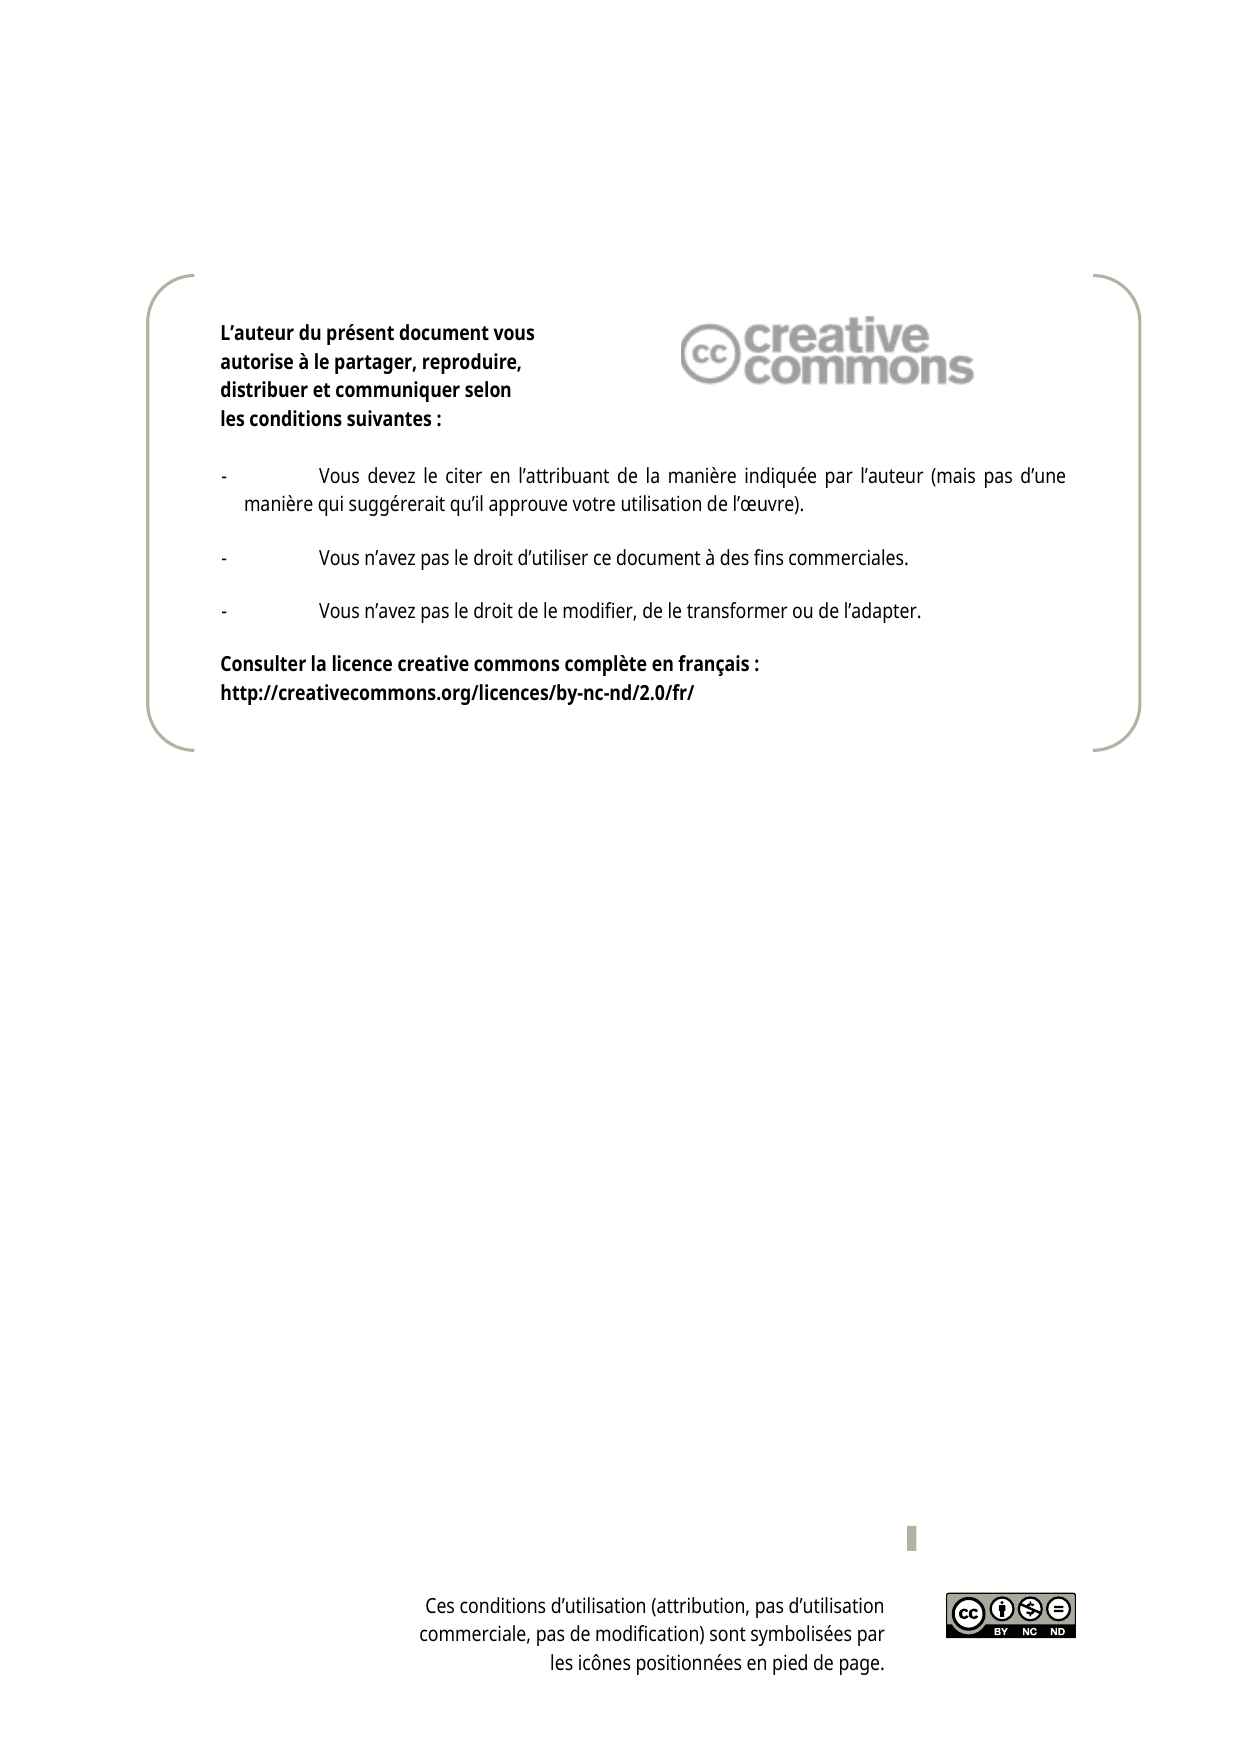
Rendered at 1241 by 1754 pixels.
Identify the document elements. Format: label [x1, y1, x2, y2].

picture [681, 316, 978, 388]
